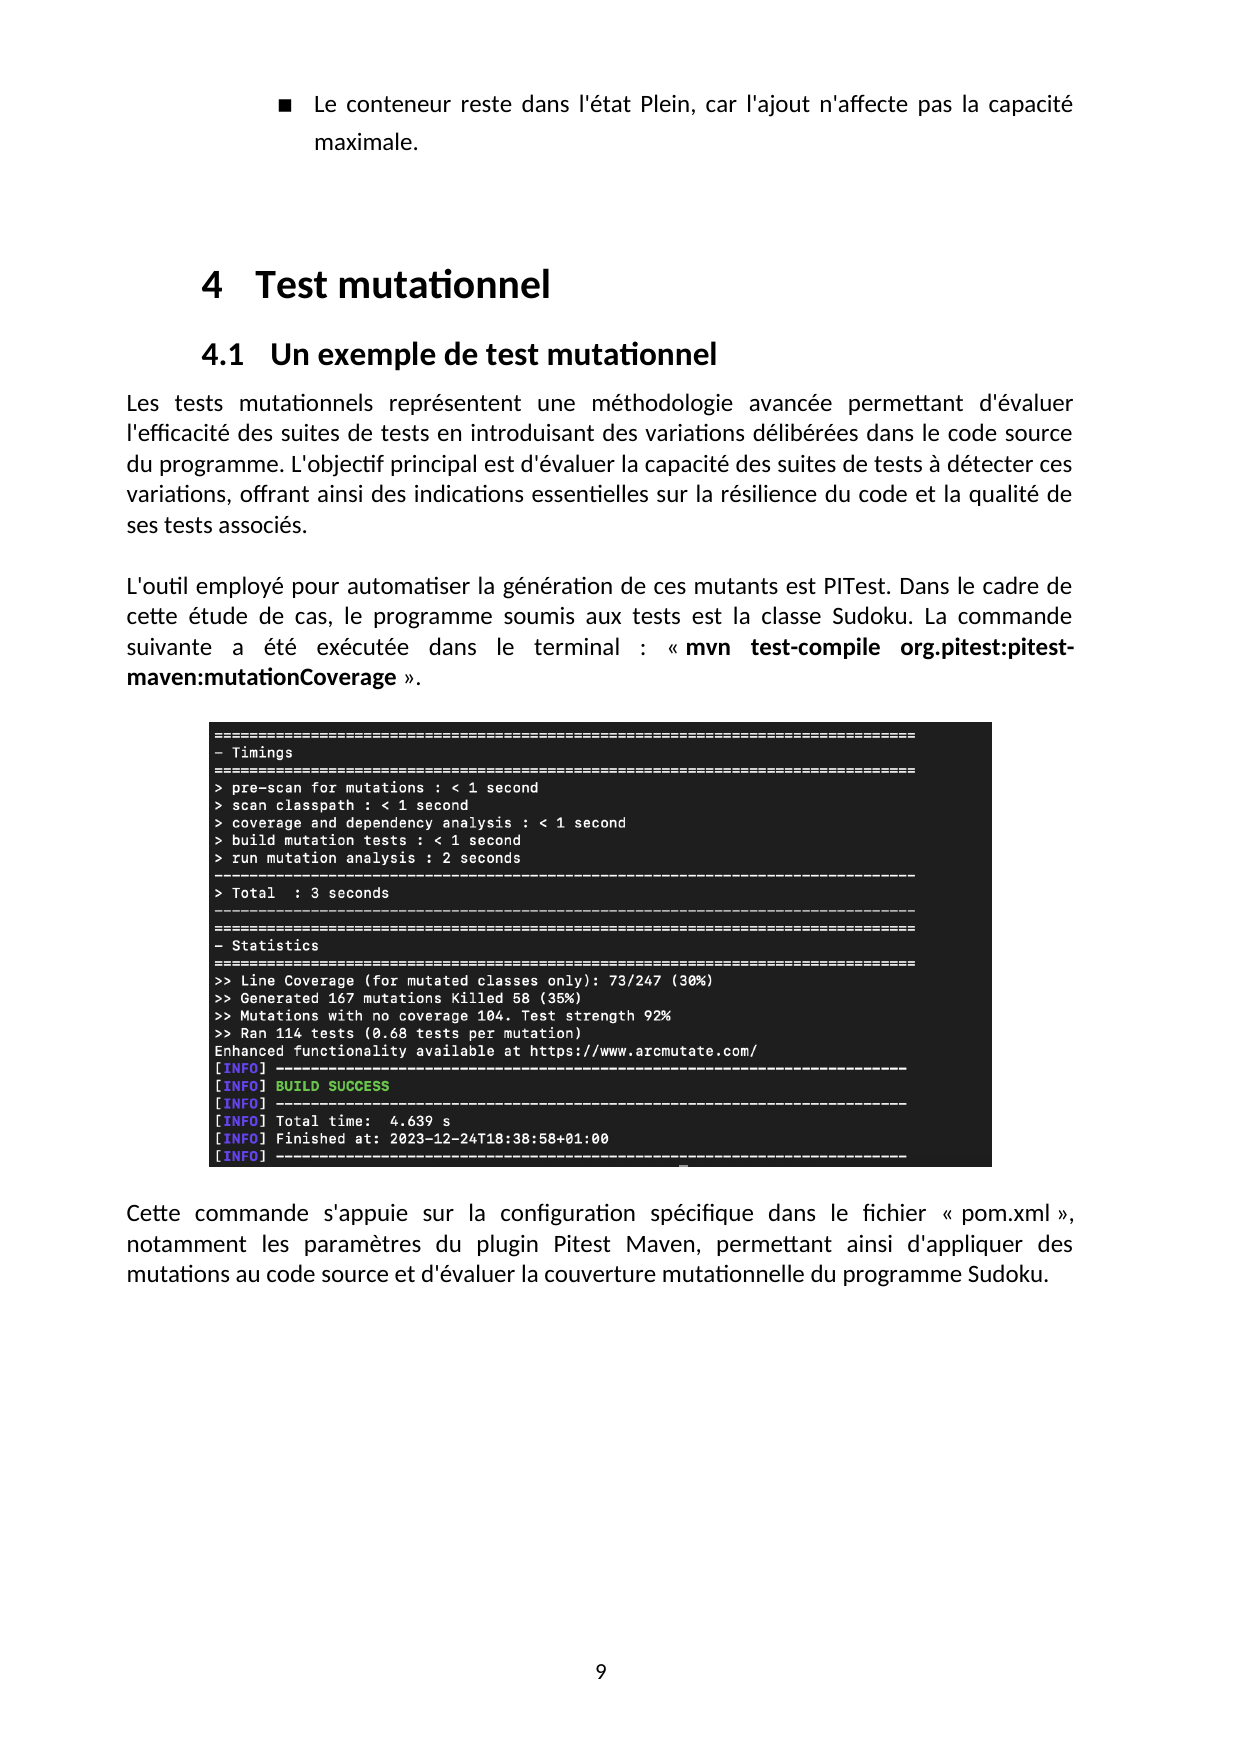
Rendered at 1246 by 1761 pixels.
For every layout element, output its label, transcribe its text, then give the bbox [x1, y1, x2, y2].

text Les tests mutationnels représentent une méthodologie avancée permettant d'évaluer l'efficacité des suites de tests en introduisant des variations délibérées dans le code source du programme. L'objectif principal est d'évaluer la capacité des suites de tests à détecter ces variations, offrant ainsi des indications essentielles sur la résilience du code et la qualité de ses tests associés. [126, 387, 1075, 539]
text L'outil employé pour automatiser la génération de ces mutants est PITest. Dans le cadre de cette étude de cas, le programme soumis aux tests est la classe Sudoku. La commande suivante a été exécutée dans le terminal : « mvn test-compile org.pitest:pitest-maven:mutationCoverage ». [126, 570, 1075, 692]
list Le conteneur reste dans l'état Plein, car l'ajout n'affecte pas la capacité maximale. [276, 75, 1075, 157]
subtitle 4.1 Un exemple de test mutationnel [126, 333, 1075, 374]
text Cette commande s'appuie sur la configuration spécifique dans le fichier « pom.xml », notamment les paramètres du plugin Pitest Maven, permettant ainsi d'appliquer des mutations au code source et d'évaluer la couverture mutationnelle du programme Sudoku. [126, 1197, 1075, 1289]
picture [209, 722, 992, 1167]
subtitle 4 Test mutationnel [126, 258, 1075, 308]
